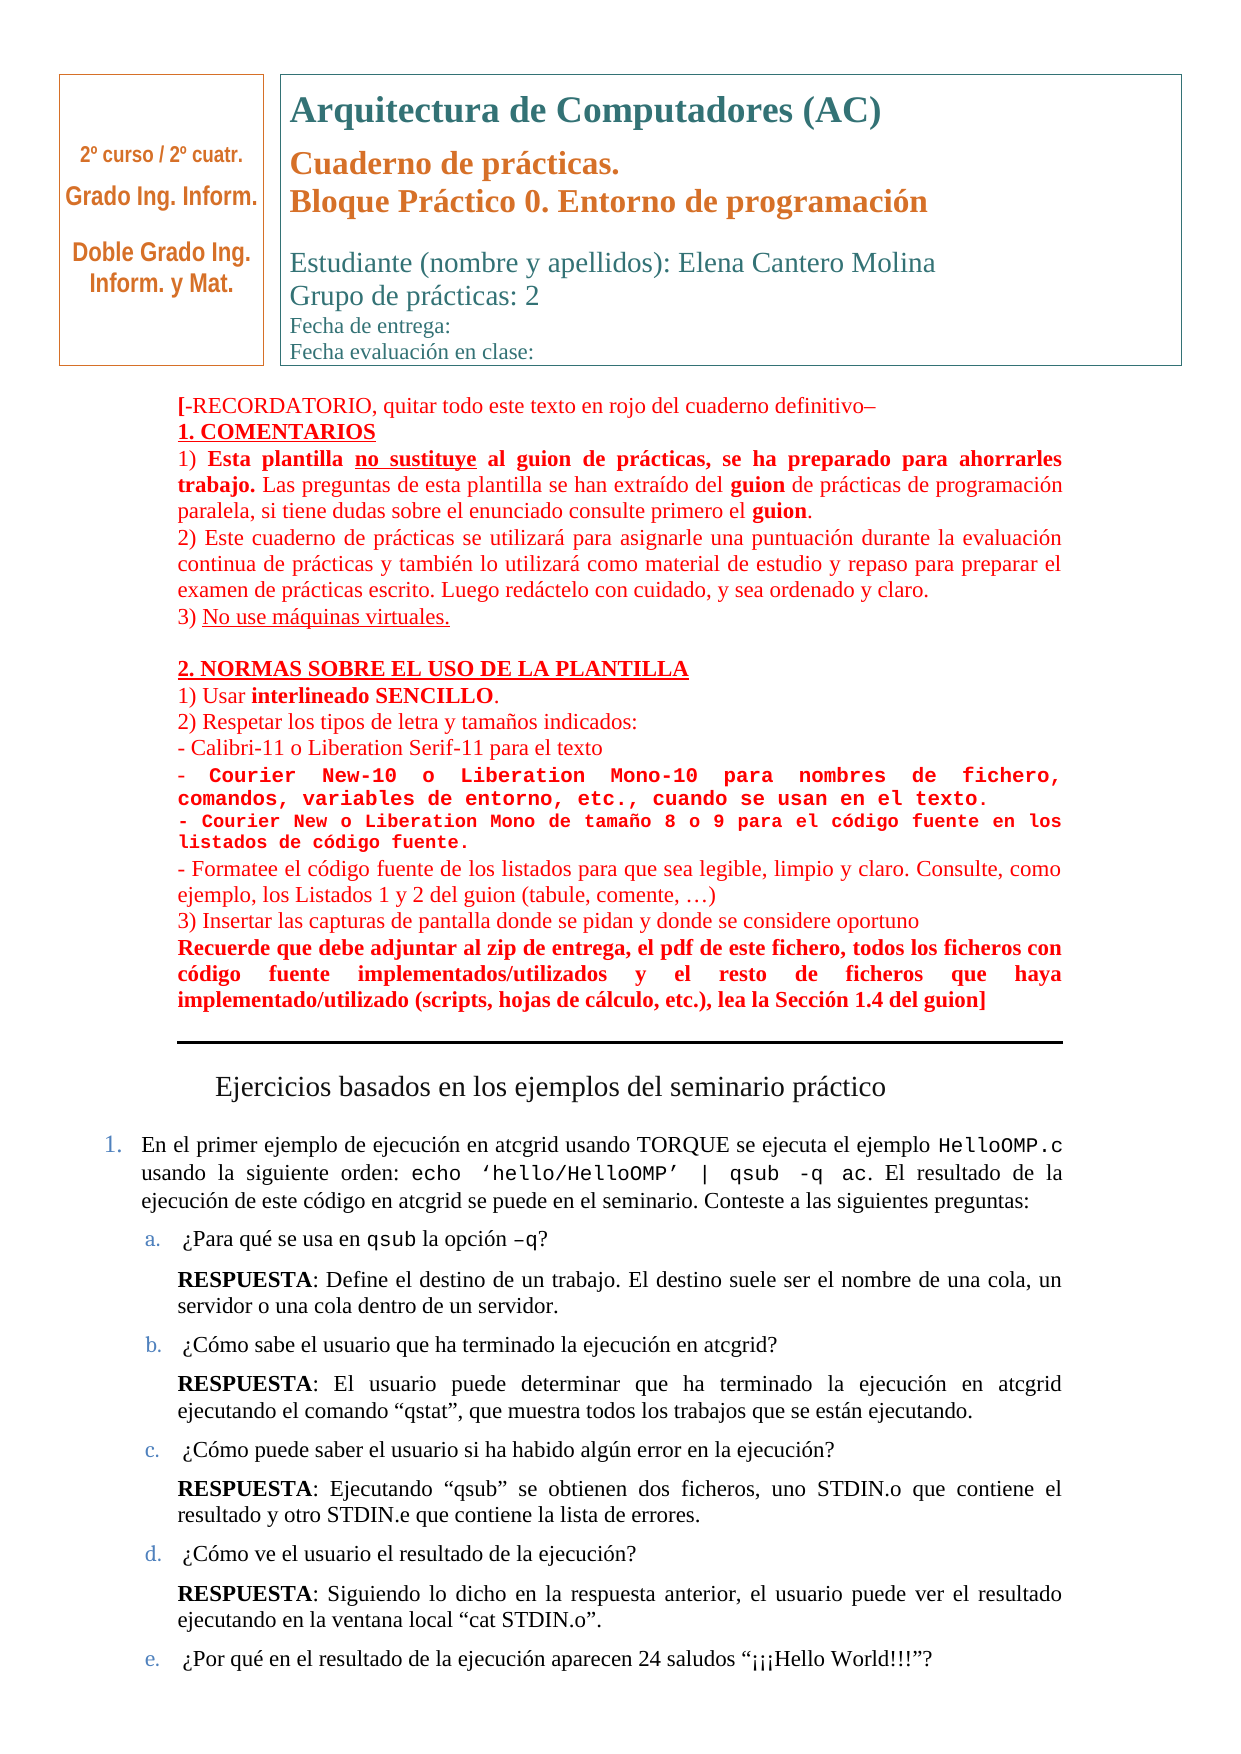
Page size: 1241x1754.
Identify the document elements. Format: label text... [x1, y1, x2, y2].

list ¿Cómo sabe el usuario que ha terminado la ejecución en atcgrid? [145, 1331, 1063, 1358]
text - Courier New o Liberation Mono de tamaño 8 o 9 para el código fuente en los listados de código fuente. [177, 812, 1063, 854]
text 1. COMENTARIOS [177, 418, 1063, 444]
list RESPUESTA: El usuario puede determinar que ha terminado la ejecución en atcgrid ejecutando el comando “qstat”, que muestra todos los trabajos que se están ejecutando. [177, 1370, 1063, 1423]
list RESPUESTA: Siguiendo lo dicho en la respuesta anterior, el usuario puede ver el resultado ejecutando en la ventana local “cat STDIN.o”. [177, 1580, 1063, 1633]
text 2. NORMAS SOBRE EL USO DE LA PLANTILLA [177, 655, 1063, 682]
table_header 2º curso / 2º cuatr. Grado Ing. Inform. Doble Grado Ing. Inform. y Mat. [60, 75, 263, 364]
list En el primer ejemplo de ejecución en atcgrid usando TORQUE se ejecuta el ejemplo HelloOMP.c usando la siguiente orden: echo ‘hello/HelloOMP’ | qsub -q ac. El resultado de la ejecución de este código en atcgrid se puede en el seminario. Conteste a las siguientes preguntas: [103, 1129, 1063, 1213]
table_header [264, 74, 280, 364]
text [-RECORDATORIO, quitar todo este texto en rojo del cuaderno definitivo– [177, 392, 1063, 418]
table_header Arquitectura de Computadores (AC) Cuaderno de prácticas. Bloque Práctico 0. Entorno de programación Estudiante (nombre y apellidos): Elena Cantero Molina Grupo de prácticas: 2 Fecha de entrega: Fecha evaluación en clase: [281, 75, 1181, 364]
list ¿Para qué se usa en qsub la opción –q? [145, 1226, 1063, 1253]
text 3) Insertar las capturas de pantalla donde se pidan y donde se considere oportuno [177, 907, 1063, 934]
list ¿Por qué en el resultado de la ejecución aparecen 24 saludos “¡¡¡Hello World!!!”? [145, 1645, 1063, 1672]
text 2) Respetar los tipos de letra y tamaños indicados: [177, 708, 1063, 734]
text - Formatee el código fuente de los listados para que sea legible, limpio y claro. Consulte, como ejemplo, los Listados 1 y 2 del guion (tabule, comente, …) [177, 854, 1063, 907]
list ¿Cómo ve el usuario el resultado de la ejecución? [145, 1540, 1063, 1567]
text 1) Esta plantilla no sustituye al guion de prácticas, se ha preparado para ahorrarles trabajo. Las preguntas de esta plantilla se han extraído del guion de prácticas de programación paralela, si tiene dudas sobre el enunciado consulte primero el guion. [177, 444, 1063, 524]
text 1) Usar interlineado SENCILLO. [177, 682, 1063, 708]
list RESPUESTA: Ejecutando “qsub” se obtienen dos ficheros, uno STDIN.o que contiene el resultado y otro STDIN.e que contiene la lista de errores. [177, 1475, 1063, 1528]
list ¿Cómo puede saber el usuario si ha habido algún error en la ejecución? [145, 1436, 1063, 1463]
text - Courier New-10 o Liberation Mono-10 para nombres de fichero, comandos, variables de entorno, etc., cuando se usan en el texto. [177, 761, 1063, 812]
list RESPUESTA: Define el destino de un trabajo. El destino suele ser el nombre de una cola, un servidor o una cola dentro de un servidor. [177, 1266, 1063, 1318]
text 2) Este cuaderno de prácticas se utilizará para asignarle una puntuación durante la evaluación continua de prácticas y también lo utilizará como material de estudio y repaso para preparar el examen de prácticas escrito. Luego redáctelo con cuidado, y sea ordenado y claro. [177, 524, 1063, 603]
text 3) No use máquinas virtuales. [177, 603, 1063, 629]
subtitle Ejercicios basados en los ejemplos del seminario práctico [177, 1069, 1063, 1103]
text - Calibri-11 o Liberation Serif-11 para el texto [177, 734, 1063, 761]
text Recuerde que debe adjuntar al zip de entrega, el pdf de este fichero, todos los ficheros con código fuente implementados/utilizados y el resto de ficheros que haya implementado/utilizado (scripts, hojas de cálculo, etc.), lea la Sección 1.4 del guion] [177, 934, 1063, 1013]
